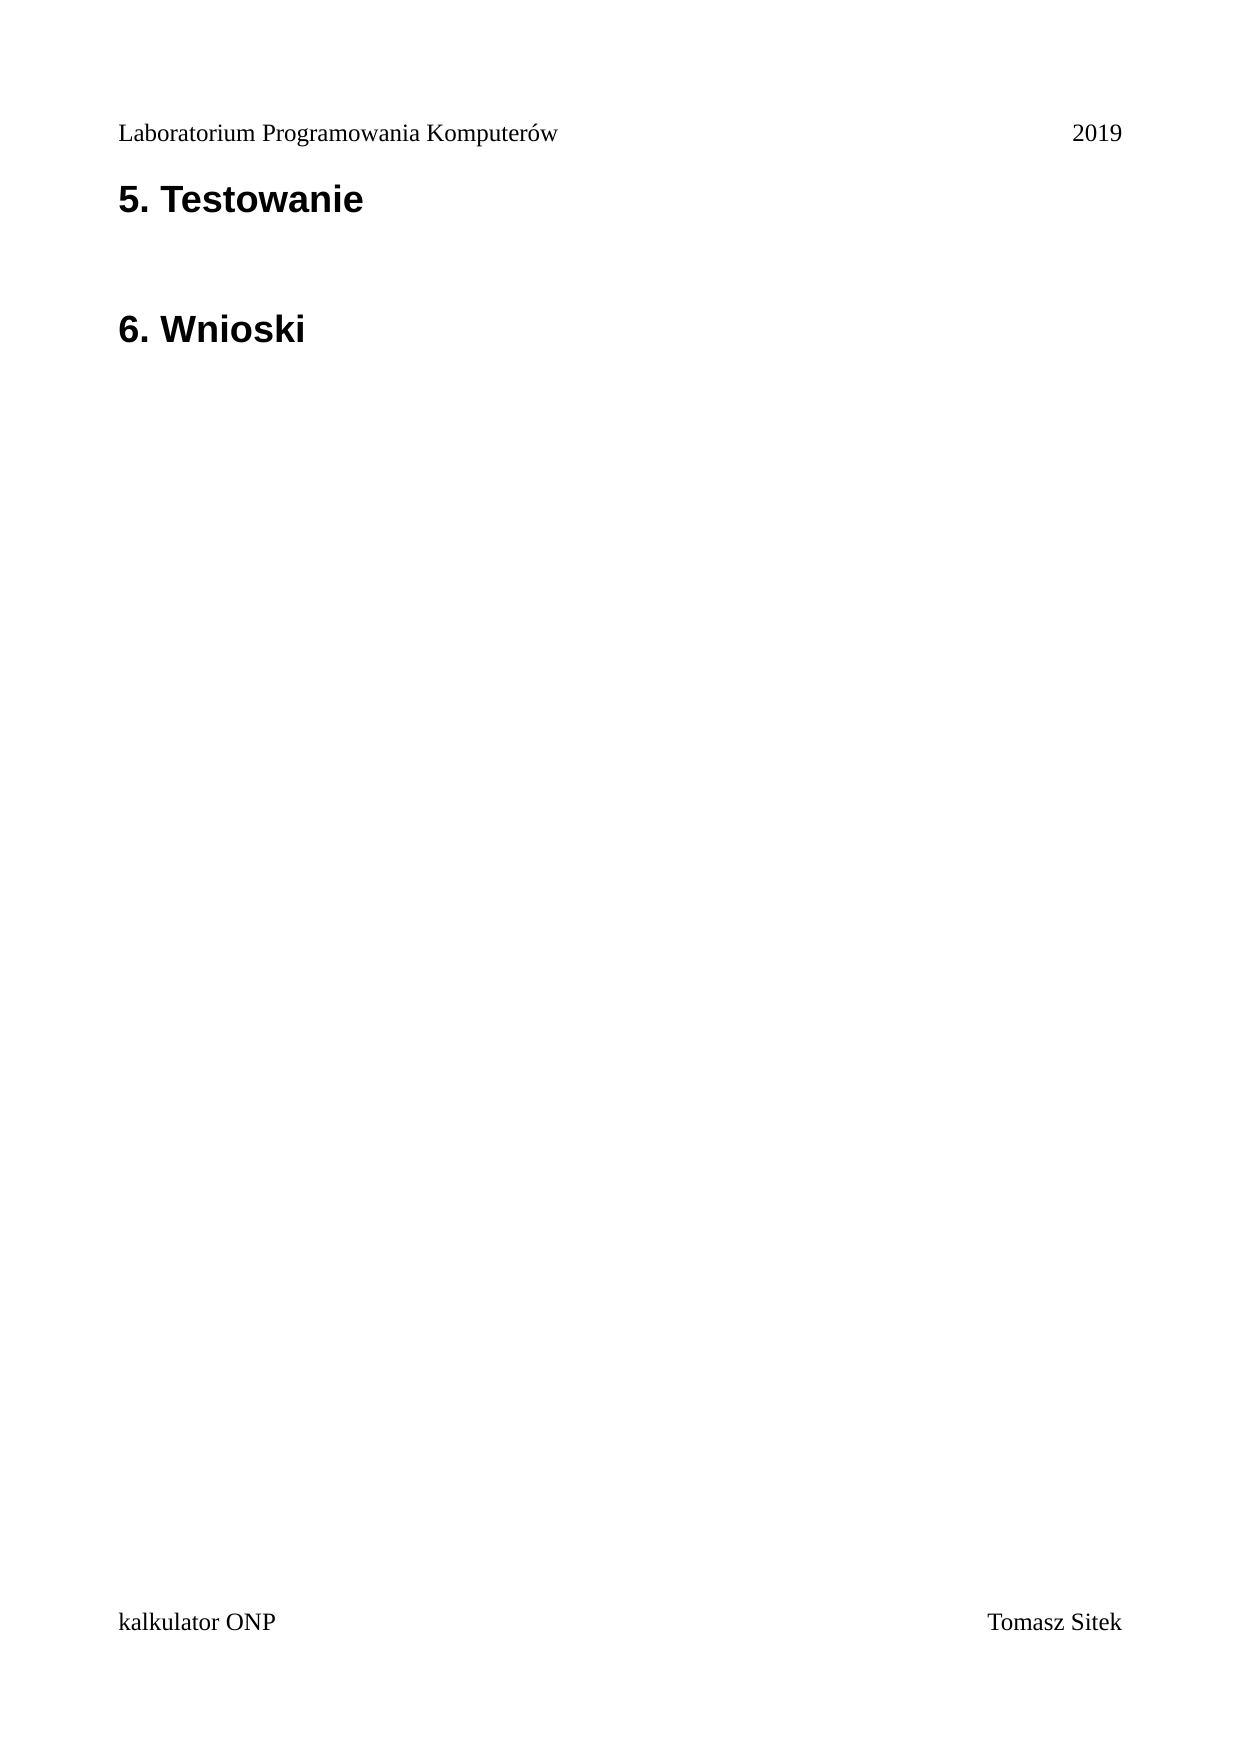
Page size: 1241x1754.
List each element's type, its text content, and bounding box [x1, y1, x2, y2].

subtitle 6. Wnioski [118, 307, 1122, 350]
subtitle 5. Testowanie [118, 176, 1122, 220]
